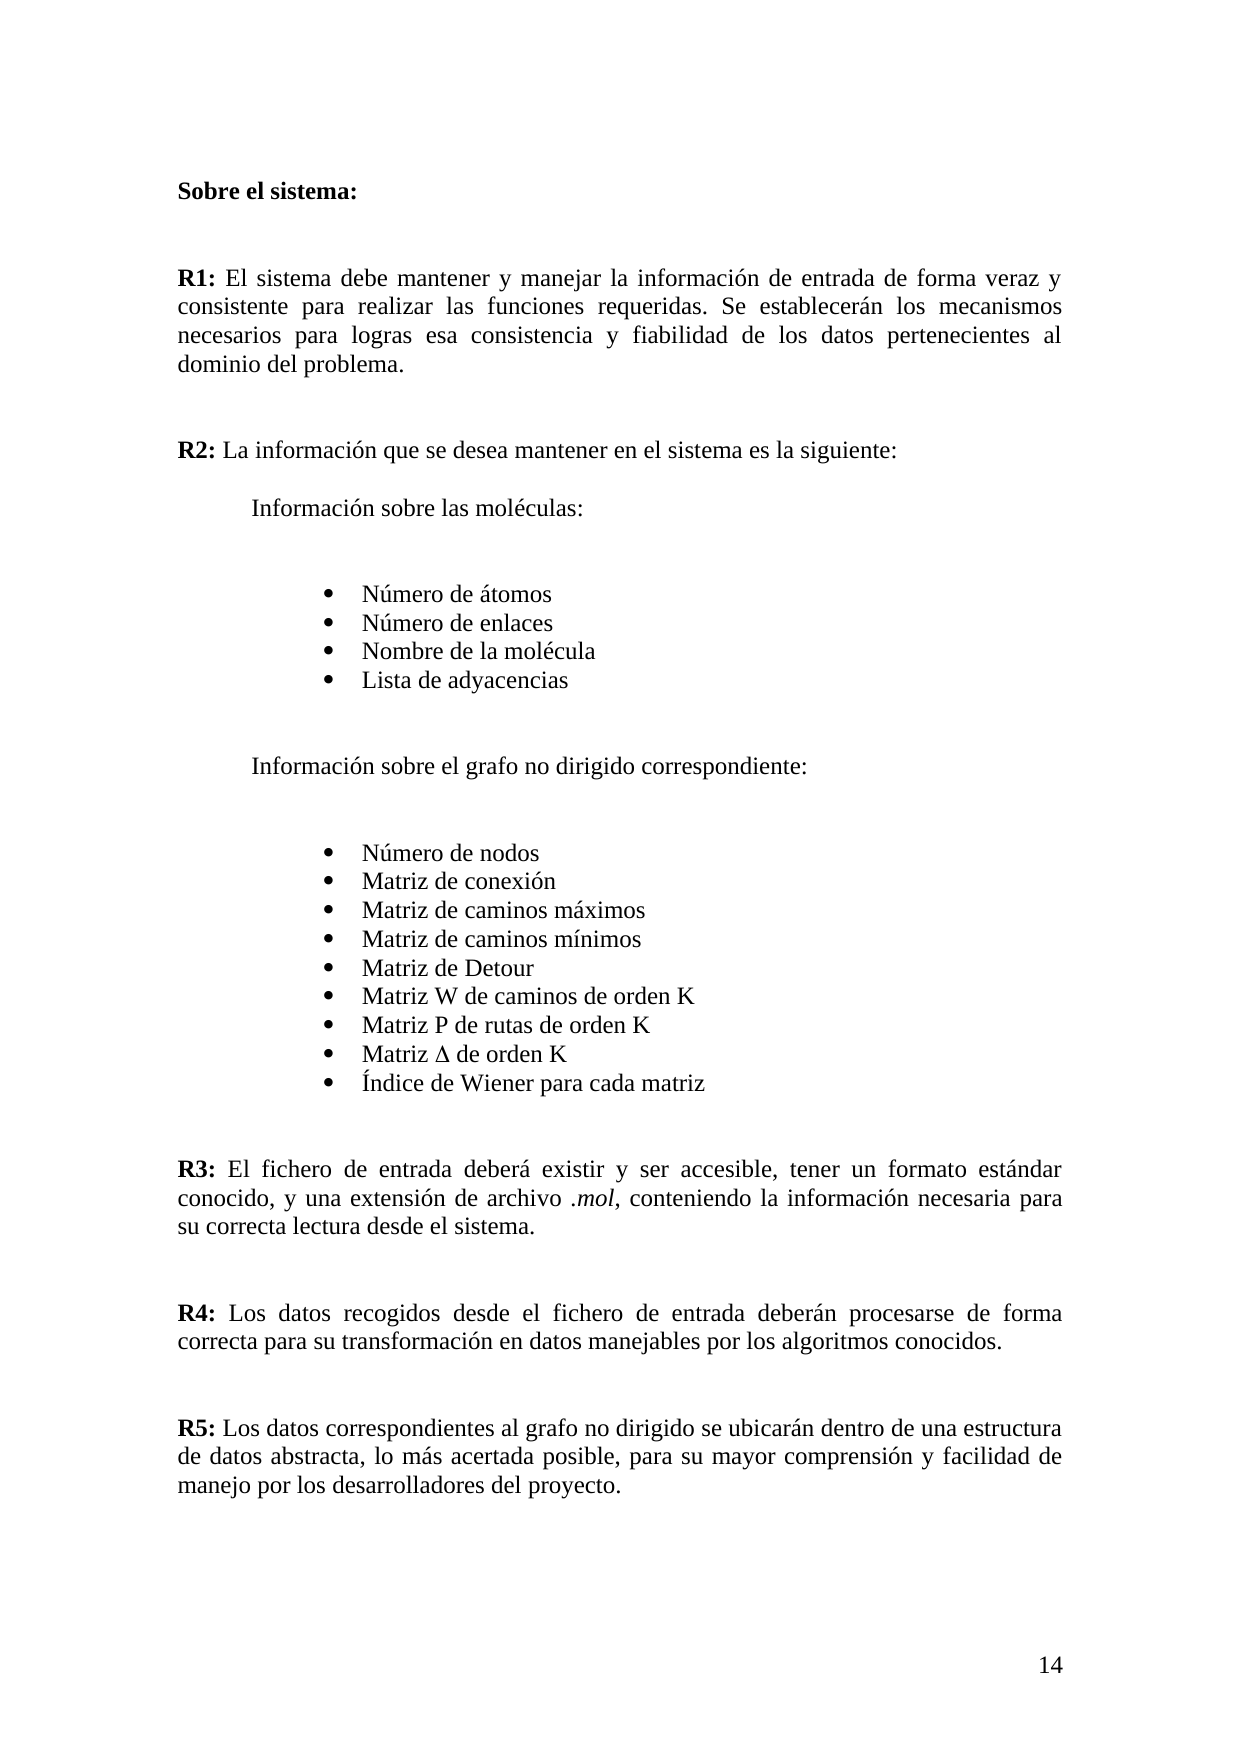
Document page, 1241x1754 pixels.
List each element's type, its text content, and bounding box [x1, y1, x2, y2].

list Matriz de caminos máximos [324, 895, 1063, 924]
list Matriz de caminos mínimos [324, 924, 1063, 953]
text Información sobre las moléculas: [177, 493, 1063, 521]
list Matriz de conexión [324, 866, 1063, 895]
list Índice de Wiener para cada matriz [324, 1068, 1063, 1096]
text R2: La información que se desea mantener en el sistema es la siguiente: [177, 435, 1063, 464]
text R3: El fichero de entrada deberá existir y ser accesible, tener un formato estándar conocido, y una extensión de archivo .mol, conteniendo la información necesaria para su correcta lectura desde el sistema. [177, 1154, 1063, 1240]
list Matriz P de rutas de orden K [324, 1010, 1063, 1039]
text R4: Los datos recogidos desde el fichero de entrada deberán procesarse de forma correcta para su transformación en datos manejables por los algoritmos conocidos. [177, 1298, 1063, 1355]
text Información sobre el grafo no dirigido correspondiente: [177, 751, 1063, 780]
text Sobre el sistema: [177, 176, 1063, 205]
text R5: Los datos correspondientes al grafo no dirigido se ubicarán dentro de una estructura de datos abstracta, lo más acertada posible, para su mayor comprensión y facilidad de manejo por los desarrolladores del proyecto. [177, 1413, 1063, 1499]
list Lista de adyacencias [324, 665, 1063, 694]
list Número de enlaces [324, 608, 1063, 636]
list Número de nodos [324, 838, 1063, 866]
list Número de átomos [324, 579, 1063, 608]
list Nombre de la molécula [324, 636, 1063, 665]
list Matriz W de caminos de orden K [324, 981, 1063, 1010]
list Matriz  de orden K [324, 1039, 1063, 1068]
text R1: El sistema debe mantener y manejar la información de entrada de forma veraz y consistente para realizar las funciones requeridas. Se establecerán los mecanismos necesarios para logras esa consistencia y fiabilidad de los datos pertenecientes al dominio del problema. [177, 263, 1063, 378]
list Matriz de Detour [324, 953, 1063, 981]
